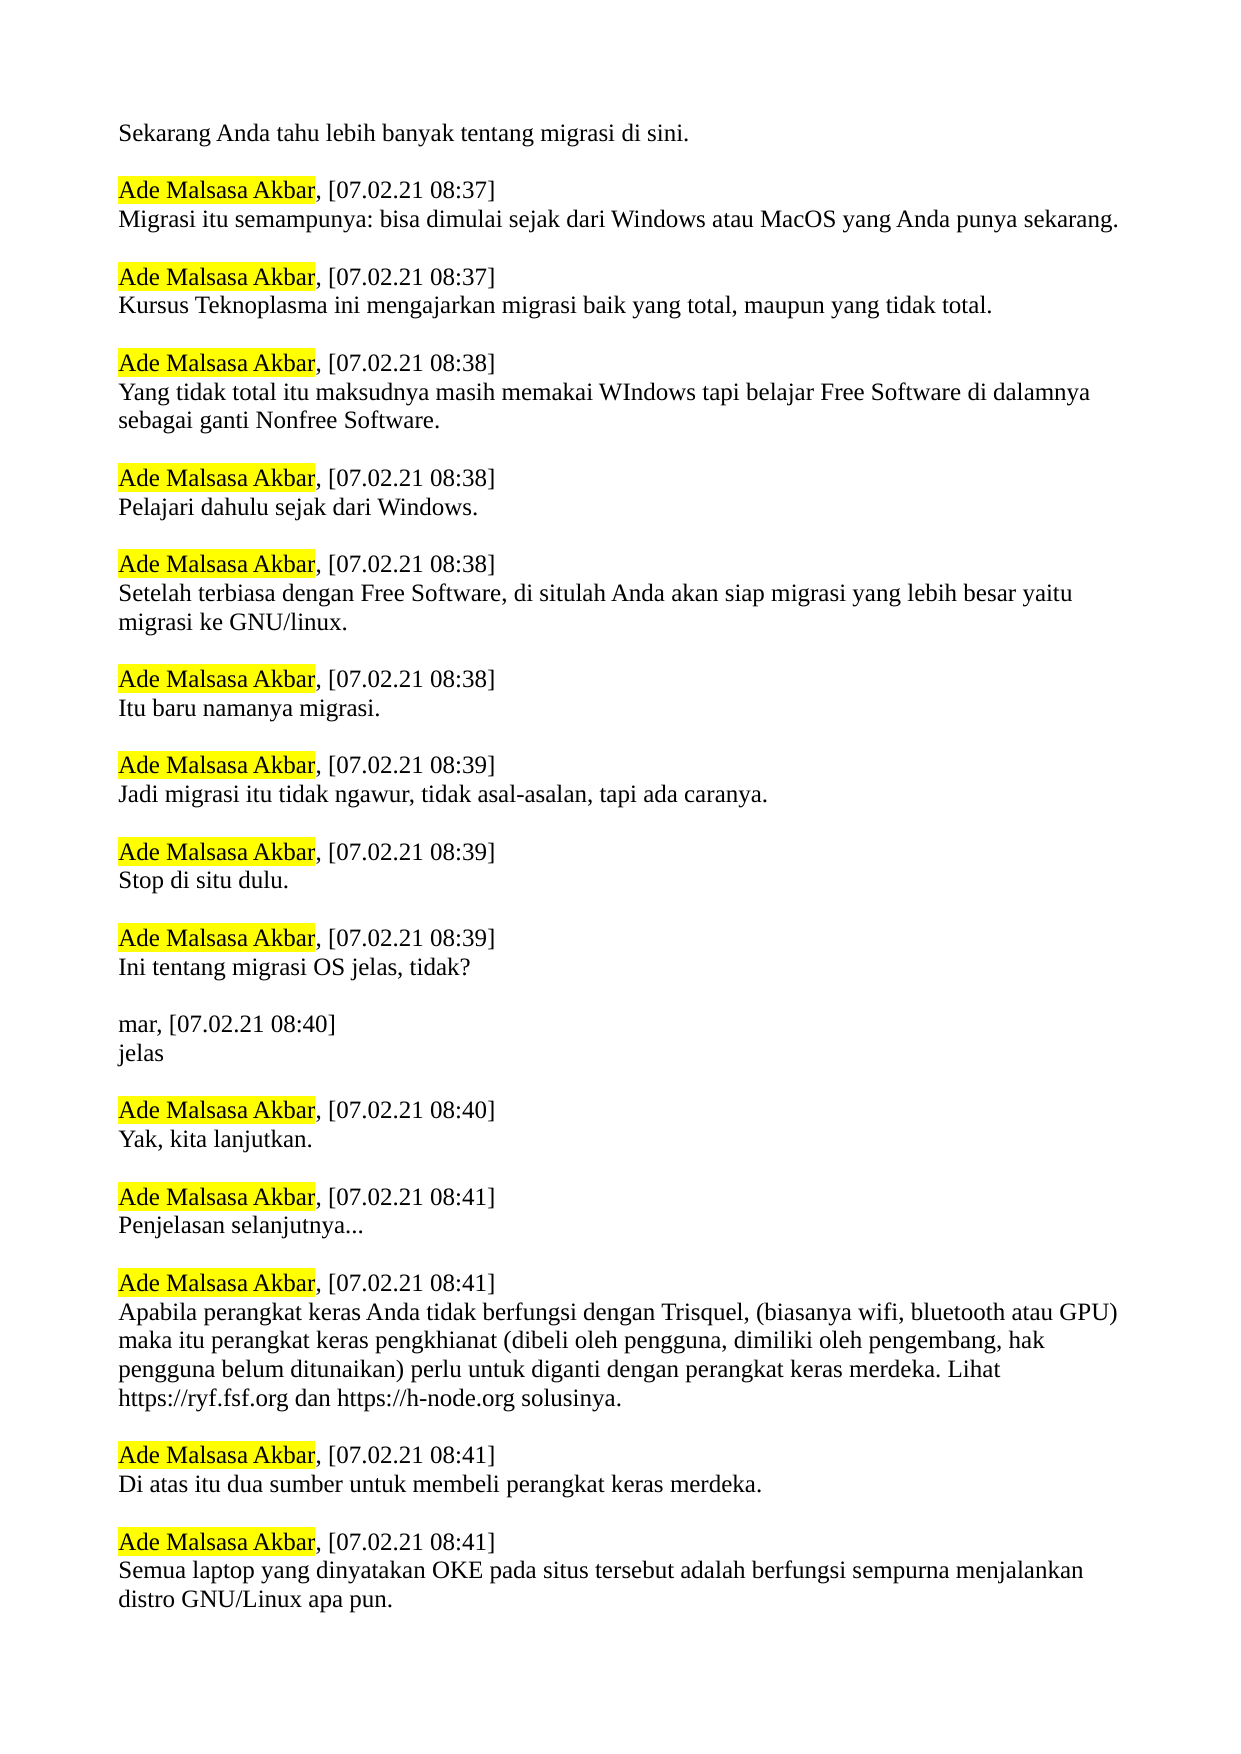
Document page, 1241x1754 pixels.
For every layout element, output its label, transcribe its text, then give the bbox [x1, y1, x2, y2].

text Ade Malsasa Akbar, [07.02.21 08:39] [118, 751, 1122, 779]
text mar, [07.02.21 08:40] [118, 1009, 1122, 1038]
text Sekarang Anda tahu lebih banyak tentang migrasi di sini. [118, 118, 1122, 147]
text Ade Malsasa Akbar, [07.02.21 08:41] [118, 1441, 1122, 1469]
text Ade Malsasa Akbar, [07.02.21 08:38] [118, 549, 1122, 578]
text Ade Malsasa Akbar, [07.02.21 08:38] [118, 664, 1122, 693]
text Ade Malsasa Akbar, [07.02.21 08:37] [118, 262, 1122, 291]
text Jadi migrasi itu tidak ngawur, tidak asal-asalan, tapi ada caranya. [118, 779, 1122, 808]
text Penjelasan selanjutnya... [118, 1211, 1122, 1239]
text Ade Malsasa Akbar, [07.02.21 08:41] [118, 1182, 1122, 1211]
text Yang tidak total itu maksudnya masih memakai WIndows tapi belajar Free Software di dalamnya sebagai ganti Nonfree Software. [118, 377, 1122, 434]
text Stop di situ dulu. [118, 866, 1122, 894]
text Kursus Teknoplasma ini mengajarkan migrasi baik yang total, maupun yang tidak total. [118, 291, 1122, 319]
text Itu baru namanya migrasi. [118, 693, 1122, 722]
text Ade Malsasa Akbar, [07.02.21 08:40] [118, 1096, 1122, 1124]
text Ade Malsasa Akbar, [07.02.21 08:39] [118, 837, 1122, 866]
text Ini tentang migrasi OS jelas, tidak? [118, 952, 1122, 981]
text Yak, kita lanjutkan. [118, 1124, 1122, 1153]
text Apabila perangkat keras Anda tidak berfungsi dengan Trisquel, (biasanya wifi, bluetooth atau GPU) maka itu perangkat keras pengkhianat (dibeli oleh pengguna, dimiliki oleh pengembang, hak pengguna belum ditunaikan) perlu untuk diganti dengan perangkat keras merdeka. Lihat https://ryf.fsf.org dan https://h-node.org solusinya. [118, 1297, 1122, 1412]
text Semua laptop yang dinyatakan OKE pada situs tersebut adalah berfungsi sempurna menjalankan distro GNU/Linux apa pun. [118, 1556, 1122, 1613]
text Ade Malsasa Akbar, [07.02.21 08:38] [118, 348, 1122, 377]
text Setelah terbiasa dengan Free Software, di situlah Anda akan siap migrasi yang lebih besar yaitu migrasi ke GNU/linux. [118, 578, 1122, 636]
text jelas [118, 1038, 1122, 1067]
text Ade Malsasa Akbar, [07.02.21 08:39] [118, 923, 1122, 952]
text Di atas itu dua sumber untuk membeli perangkat keras merdeka. [118, 1469, 1122, 1498]
text Ade Malsasa Akbar, [07.02.21 08:41] [118, 1527, 1122, 1556]
text Ade Malsasa Akbar, [07.02.21 08:41] [118, 1268, 1122, 1297]
text Ade Malsasa Akbar, [07.02.21 08:38] [118, 463, 1122, 492]
text Ade Malsasa Akbar, [07.02.21 08:37] [118, 176, 1122, 204]
text Pelajari dahulu sejak dari Windows. [118, 492, 1122, 521]
text Migrasi itu semampunya: bisa dimulai sejak dari Windows atau MacOS yang Anda punya sekarang. [118, 204, 1122, 233]
